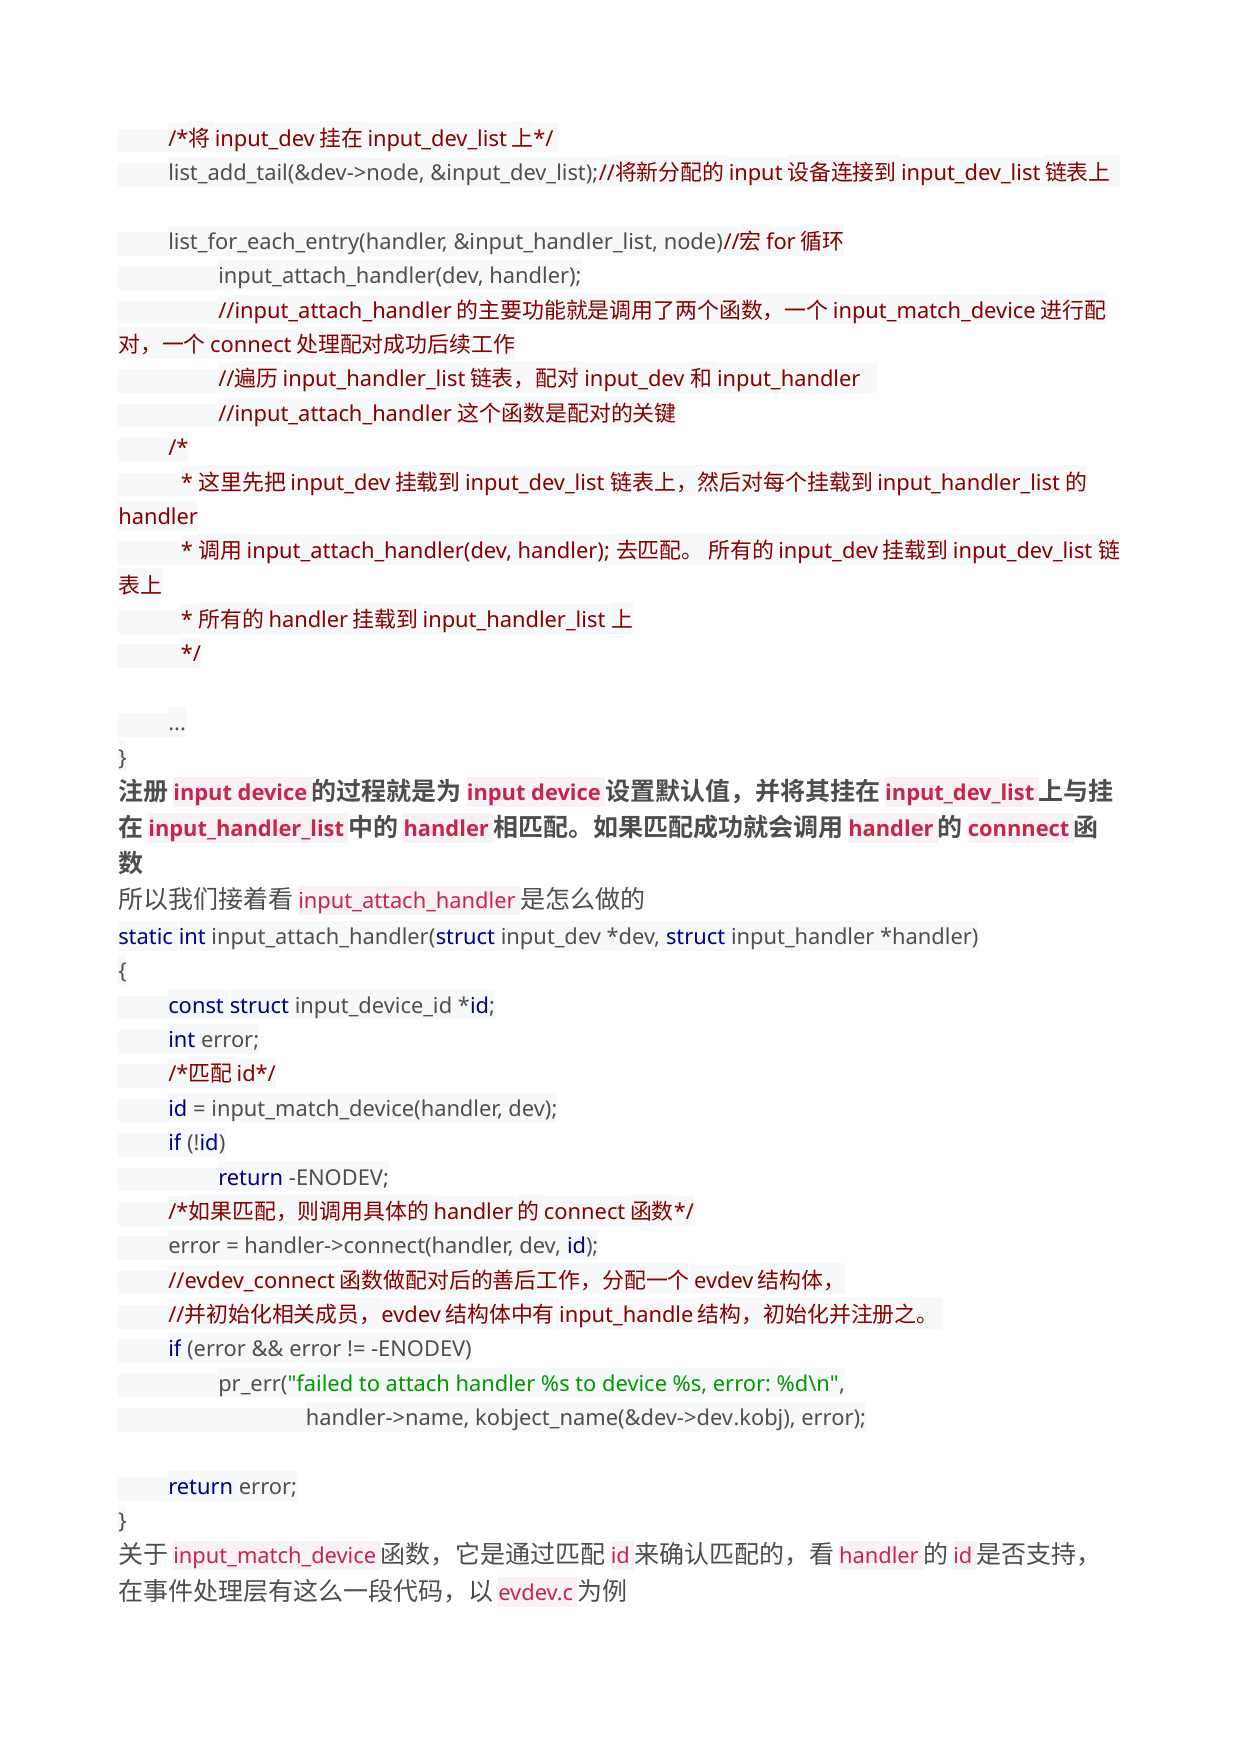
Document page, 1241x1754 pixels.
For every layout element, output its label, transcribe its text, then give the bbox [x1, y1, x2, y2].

text 关于input_match_device函数，它是通过匹配id来确认匹配的，看handler的id是否支持，在事件处理层有这么一段代码，以evdev.c为例 [118, 1535, 1122, 1607]
text } [118, 1501, 1122, 1535]
text ... [118, 702, 1122, 737]
text static int input_attach_handler(struct input_dev *dev, struct input_handler *handler) [118, 916, 1122, 951]
text //input_attach_handler 这个函数是配对的关键 [118, 393, 1122, 427]
text handler->name, kobject_name(&dev->dev.kobj), error); [118, 1397, 1122, 1432]
text * 所有的handler挂载到input_handler_list 上 [118, 599, 1122, 634]
text return -ENODEV; [118, 1157, 1122, 1191]
text if (error && error != -ENODEV) [118, 1329, 1122, 1363]
text /*如果匹配，则调用具体的handler的connect函数*/ [118, 1191, 1122, 1226]
text input_attach_handler(dev, handler); [118, 256, 1122, 290]
text pr_err("failed to attach handler %s to device %s, error: %d\n", [118, 1363, 1122, 1397]
text error = handler->connect(handler, dev, id); [118, 1226, 1122, 1260]
text * 调用input_attach_handler(dev, handler); 去匹配。 所有的input_dev挂载到input_dev_list 链表上 [118, 531, 1122, 599]
text list_for_each_entry(handler, &input_handler_list, node)//宏for循环 [118, 221, 1122, 256]
text //evdev_connect函数做配对后的善后工作，分配一个evdev结构体， [118, 1260, 1122, 1294]
text 注册input device的过程就是为input device设置默认值，并将其挂在input_dev_list上与挂在input_handler_list中的handler相匹配。如果匹配成功就会调用handler的connnect函数 [118, 771, 1122, 880]
text list_add_tail(&dev->node, &input_dev_list);//将新分配的input设备连接到input_dev_list链表上 [118, 152, 1122, 187]
text 所以我们接着看input_attach_handler是怎么做的 [118, 880, 1122, 916]
text //遍历input_handler_list链表，配对 input_dev 和 input_handler [118, 359, 1122, 393]
text */ [118, 634, 1122, 668]
text int error; [118, 1019, 1122, 1054]
text return error; [118, 1466, 1122, 1501]
text //input_attach_handler的主要功能就是调用了两个函数，一个input_match_device进行配对，一个connect处理配对成功后续工作 [118, 290, 1122, 359]
text if (!id) [118, 1122, 1122, 1157]
text } [118, 737, 1122, 771]
text const struct input_device_id *id; [118, 985, 1122, 1019]
text * 这里先把input_dev挂载到input_dev_list 链表上，然后对每个挂载到input_handler_list 的handler [118, 462, 1122, 531]
text /*匹配id*/ [118, 1054, 1122, 1088]
text /*将input_dev挂在input_dev_list上*/ [118, 118, 1122, 152]
text /* [118, 427, 1122, 462]
text id = input_match_device(handler, dev); [118, 1088, 1122, 1122]
text { [118, 951, 1122, 985]
text //并初始化相关成员，evdev结构体中有input_handle结构，初始化并注册之。 [118, 1294, 1122, 1329]
